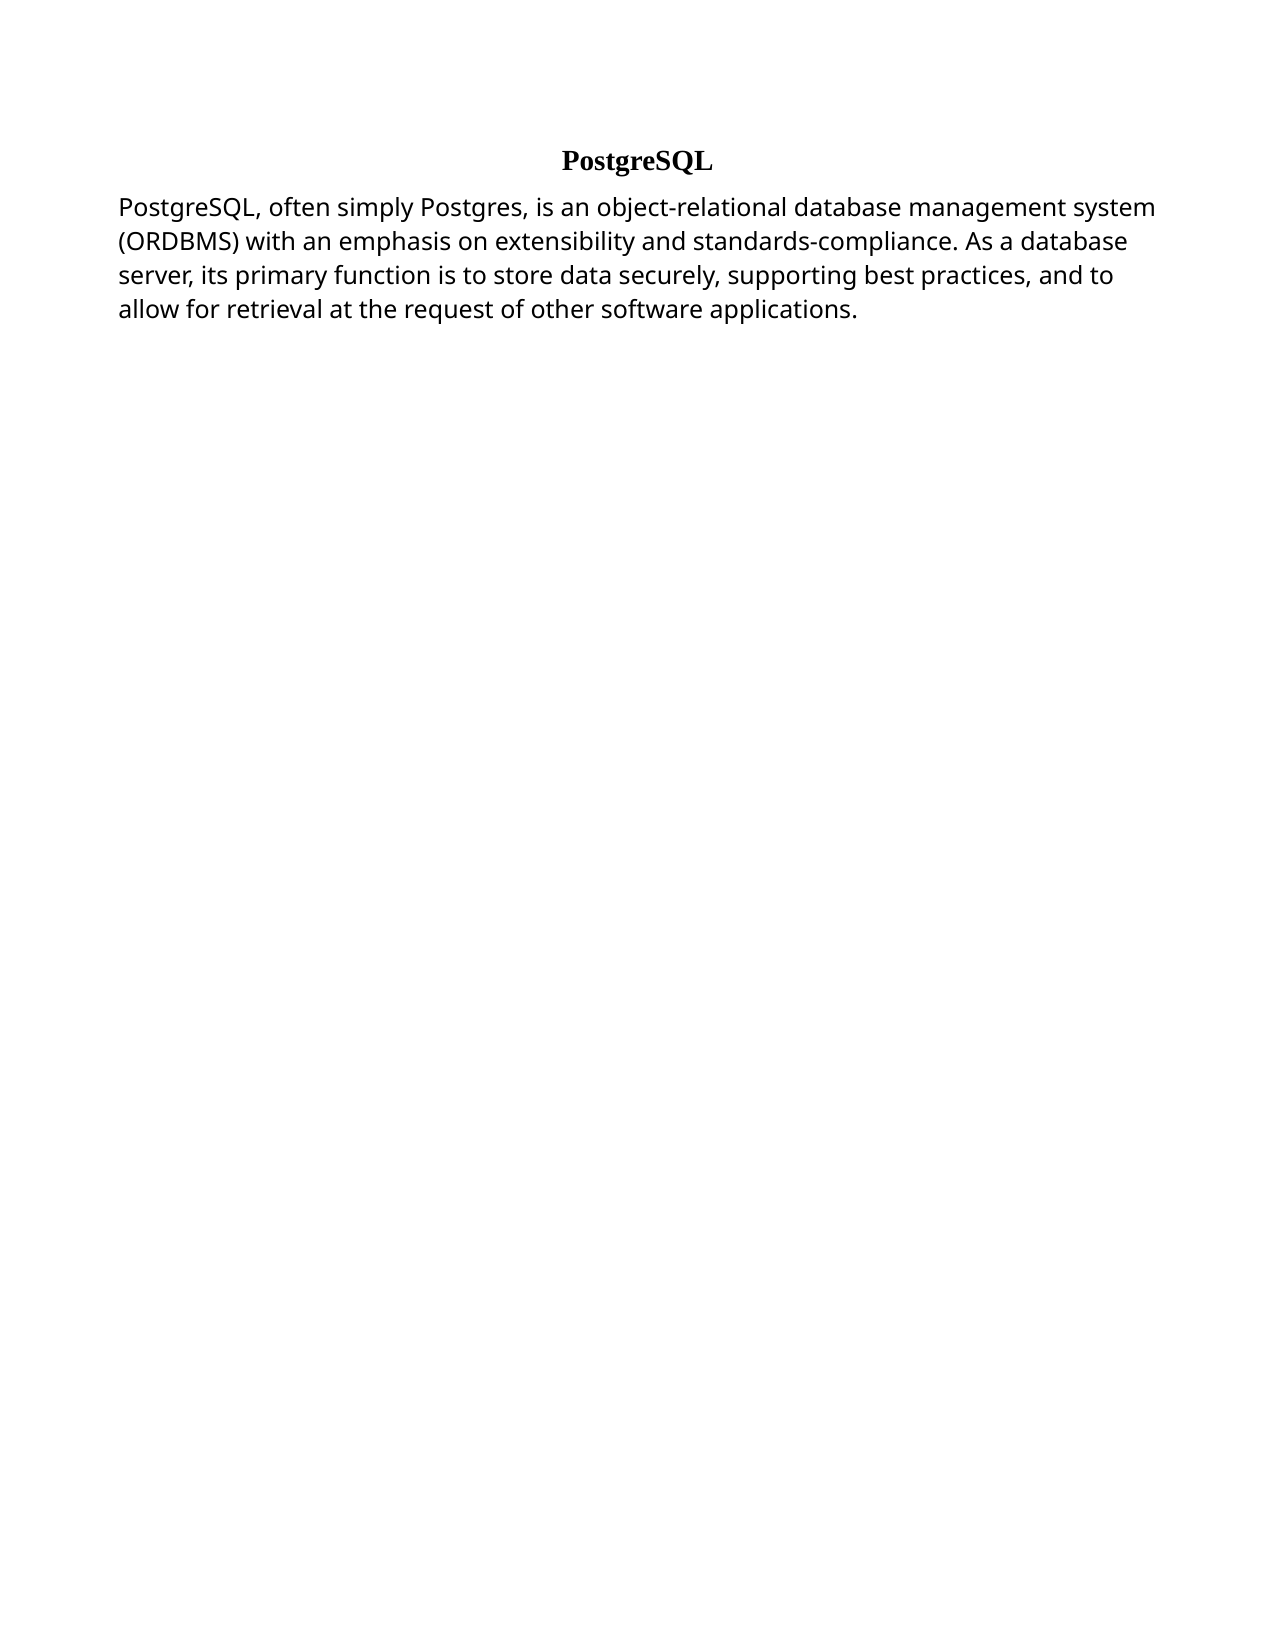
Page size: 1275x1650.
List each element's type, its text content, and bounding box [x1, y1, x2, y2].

subtitle PostgreSQL [118, 143, 1157, 177]
text PostgreSQL, often simply Postgres, is an object-relational database management system (ORDBMS) with an emphasis on extensibility and standards-compliance. As a database server, its primary function is to store data securely, supporting best practices, and to allow for retrieval at the request of other software applications. [118, 189, 1157, 325]
